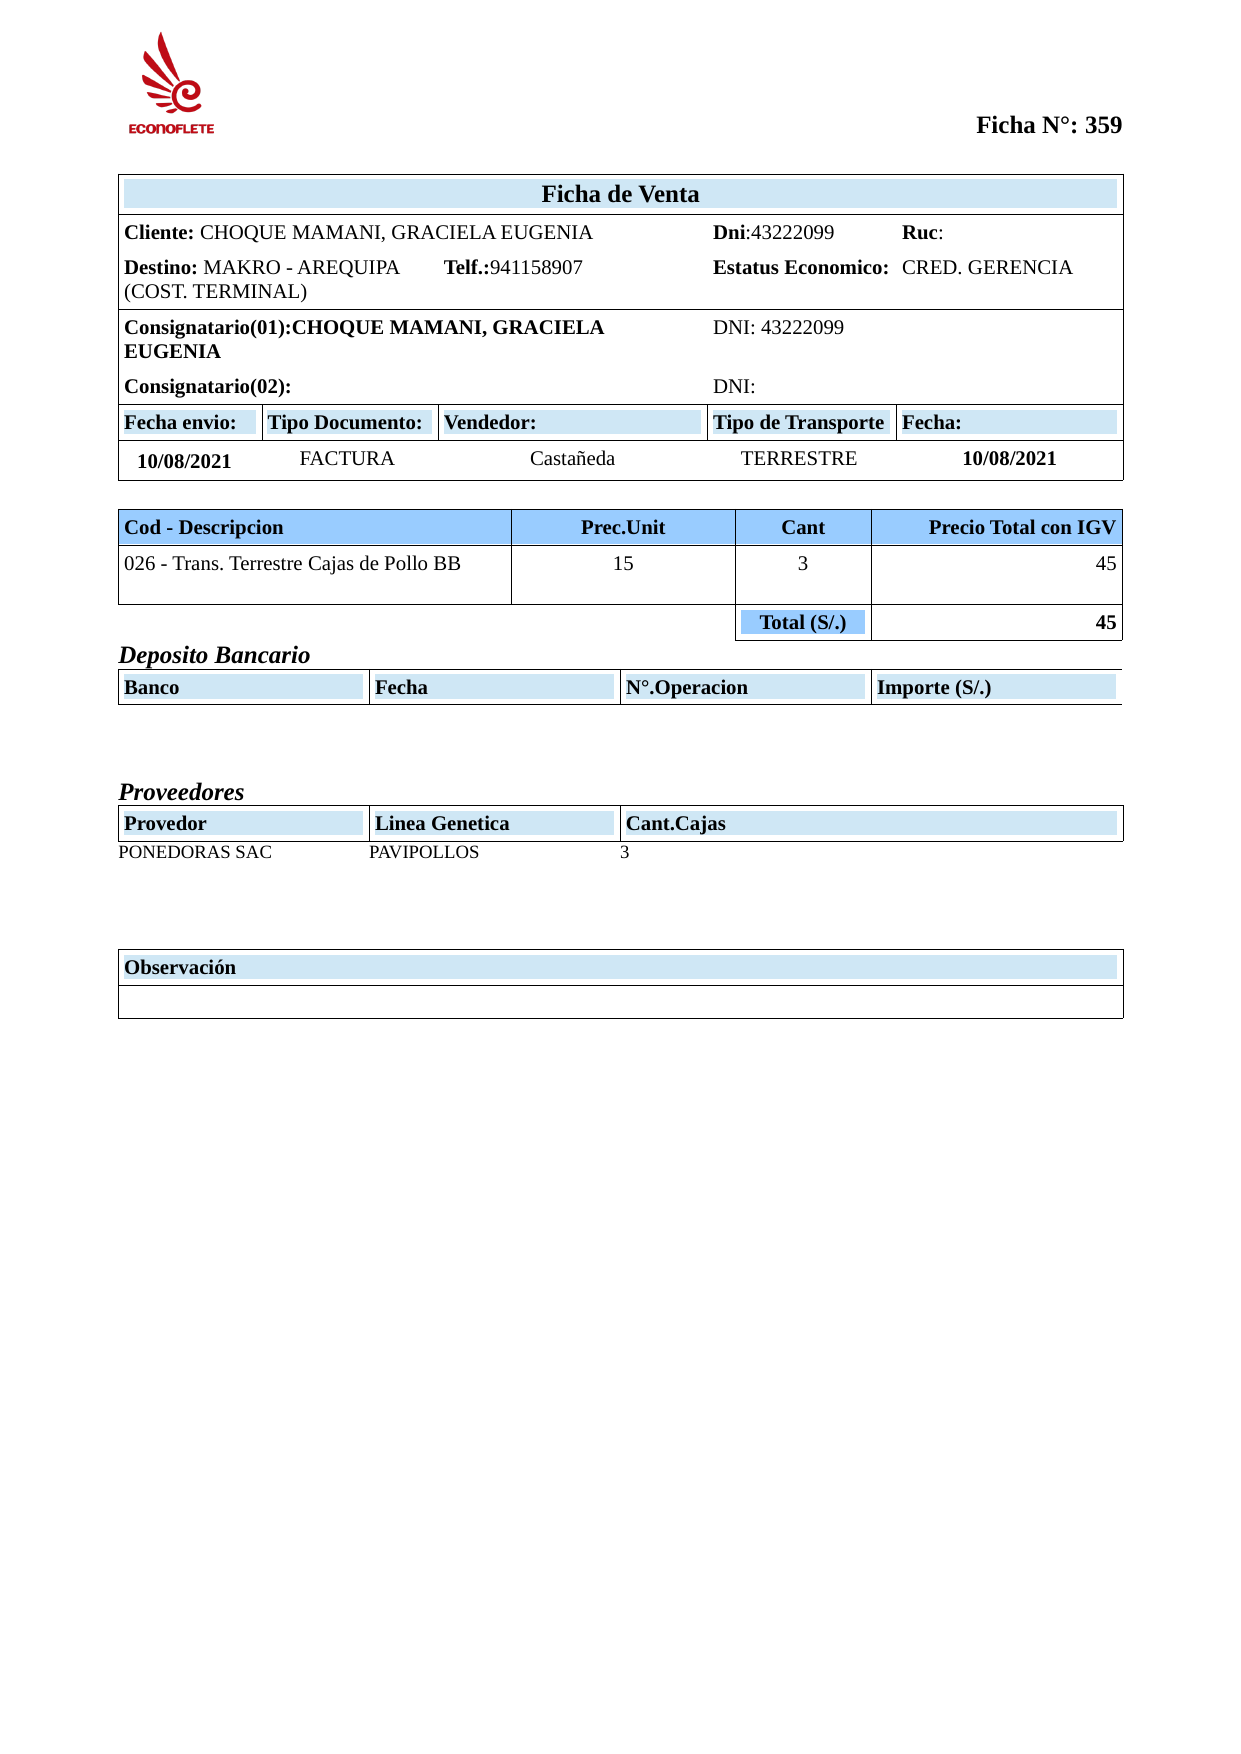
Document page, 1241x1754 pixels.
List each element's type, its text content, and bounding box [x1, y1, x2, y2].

table_cell TERRESTRE [707, 441, 896, 480]
table_cell [369, 753, 620, 777]
table_cell 45 [872, 546, 1122, 604]
table_cell [119, 986, 1123, 1018]
table_cell [620, 884, 1123, 906]
table_cell [620, 928, 1123, 949]
table_cell [118, 705, 369, 728]
table_cell Tipo Documento: [263, 405, 438, 440]
picture [118, 31, 225, 134]
table_cell [118, 753, 369, 777]
table_cell [871, 729, 1122, 753]
table_cell [118, 605, 511, 640]
table_cell [620, 705, 871, 728]
table_cell 10/08/2021 [896, 441, 1123, 480]
table_cell Cliente: CHOQUE MAMANI, GRACIELA EUGENIA [119, 215, 707, 249]
text Proveedores [118, 777, 1122, 805]
table_cell Total (S/.) [736, 605, 871, 640]
table_header Cant [736, 510, 871, 544]
table_cell [620, 753, 871, 777]
table_cell 10/08/2021 [119, 441, 262, 480]
table_cell Fecha envio: [119, 405, 262, 440]
table_cell [871, 753, 1122, 777]
table_header Cod - Descripcion [119, 510, 511, 544]
table_header Importe (S/.) [872, 670, 1122, 704]
table_cell Estatus Economico: [707, 249, 896, 309]
table_cell Destino: MAKRO - AREQUIPA (COST. TERMINAL) [119, 249, 438, 309]
table_cell Ruc: [896, 215, 1123, 249]
table_cell 026 - Trans. Terrestre Cajas de Pollo BB [119, 546, 511, 604]
table_header Banco [119, 670, 369, 704]
table_cell Telf.:941158907 [438, 249, 707, 309]
table_header Provedor [119, 806, 369, 841]
table_cell 3 [736, 546, 871, 604]
table_header Precio Total con IGV [872, 510, 1122, 544]
table_cell [369, 863, 620, 884]
table_cell Vendedor: [439, 405, 707, 440]
table_cell Consignatario(02): [119, 369, 707, 404]
table_cell [511, 605, 735, 640]
table_cell [369, 729, 620, 753]
table_cell 3 [620, 842, 1123, 863]
table_cell Consignatario(01):CHOQUE MAMANI, GRACIELA EUGENIA [119, 310, 707, 369]
table_cell Castañeda [438, 441, 707, 480]
table_cell FACTURA [262, 441, 438, 480]
table_cell [118, 863, 369, 884]
table_header Linea Genetica [370, 806, 620, 841]
table_cell [369, 884, 620, 906]
table_cell [369, 928, 620, 949]
table_cell CRED. GERENCIA [896, 249, 1123, 309]
table_cell [620, 729, 871, 753]
table_cell DNI: 43222099 [707, 310, 1123, 369]
table_cell [871, 705, 1122, 728]
table_cell Dni:43222099 [707, 215, 896, 249]
table_header Prec.Unit [512, 510, 735, 544]
table_cell [118, 928, 369, 949]
table_cell [118, 906, 369, 927]
table_header Cant.Cajas [621, 806, 1123, 841]
table_cell Tipo de Transporte [708, 405, 896, 440]
table_cell DNI: [707, 369, 1123, 404]
table_cell [369, 705, 620, 728]
table_header Ficha de Venta [119, 175, 1123, 214]
table_cell 15 [512, 546, 735, 604]
table_cell 45 [872, 605, 1122, 640]
table_cell PAVIPOLLOS [369, 842, 620, 863]
table_header N°.Operacion [621, 670, 871, 704]
table_cell [369, 906, 620, 927]
table_cell Fecha: [897, 405, 1123, 440]
table_cell [118, 729, 369, 753]
table_cell [118, 884, 369, 906]
table_cell PONEDORAS SAC [118, 842, 369, 863]
table_cell [620, 906, 1123, 927]
table_cell [620, 863, 1123, 884]
text Deposito Bancario [118, 640, 1122, 669]
table_header Fecha [370, 670, 620, 704]
table_header Observación [119, 950, 1123, 984]
